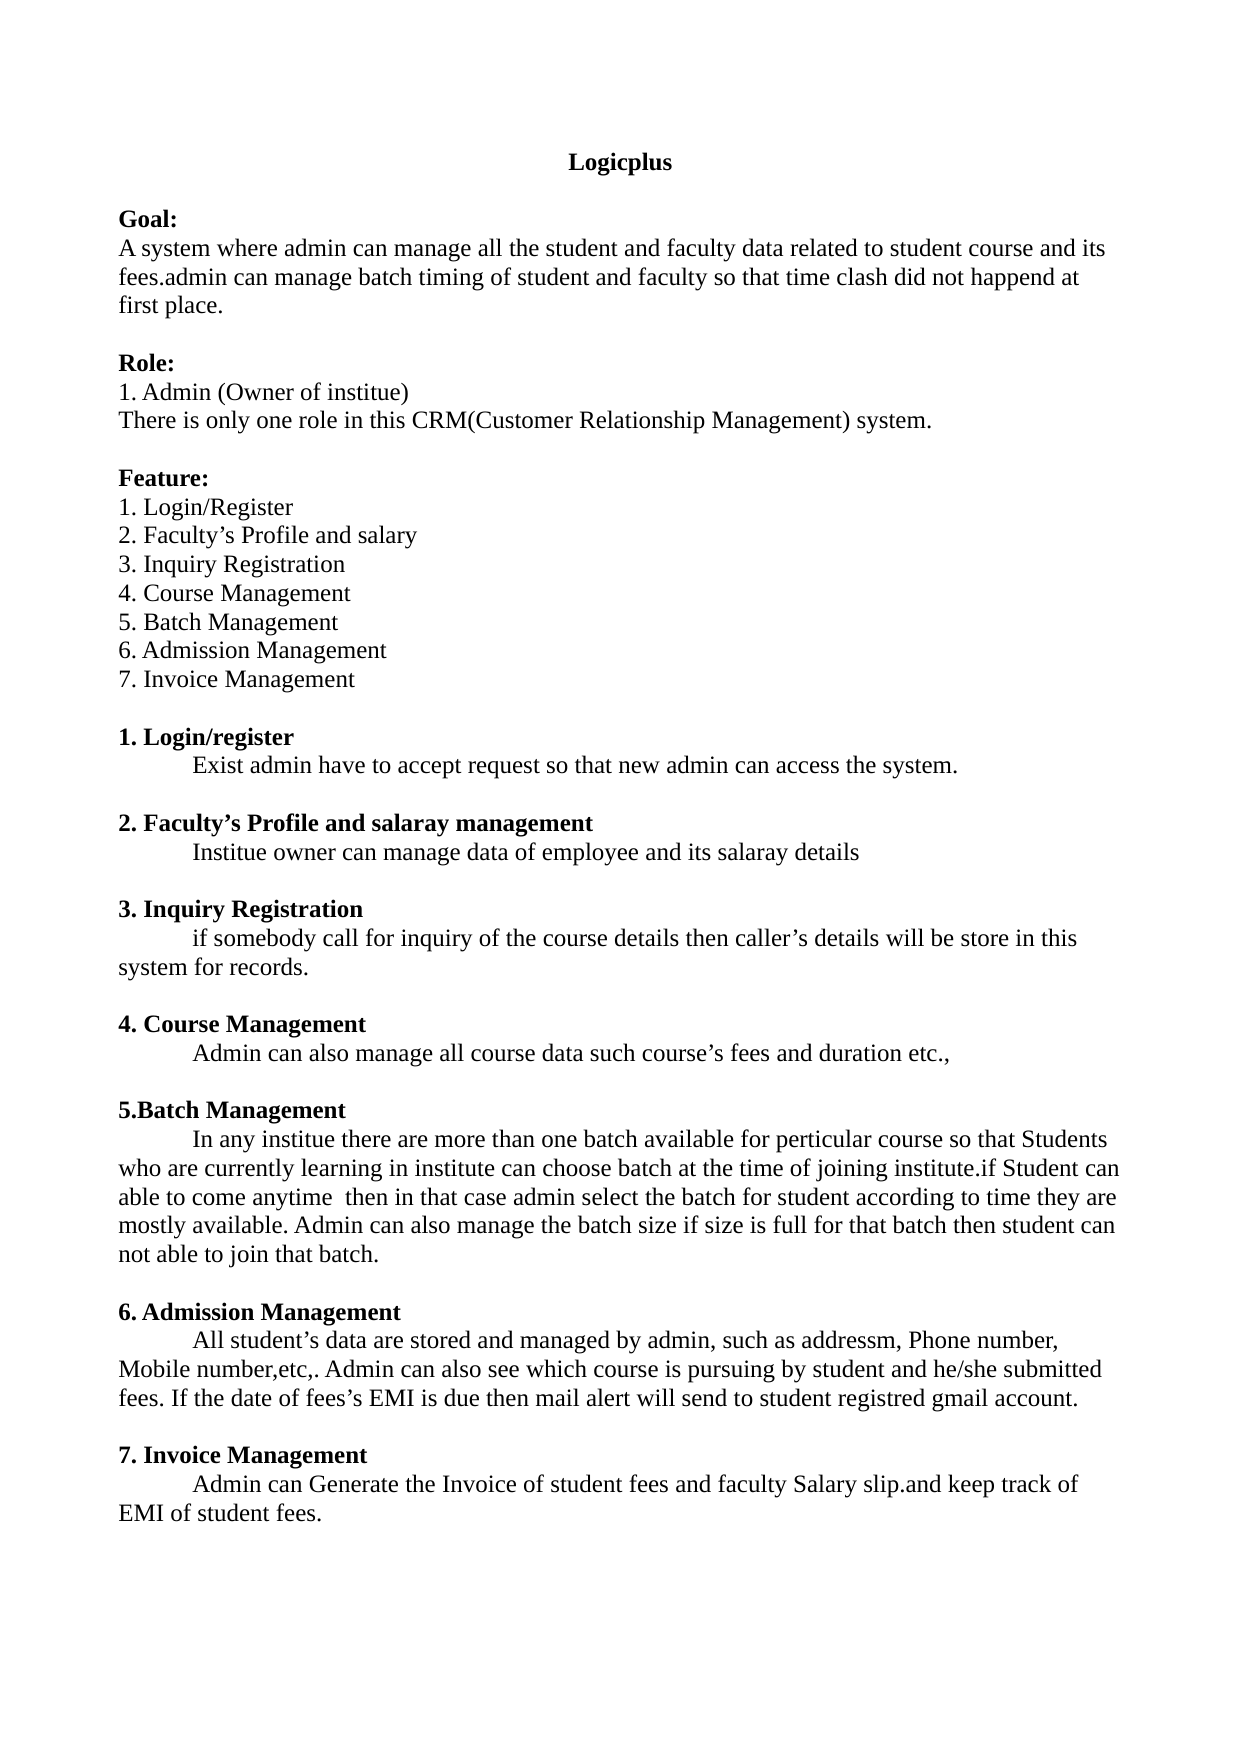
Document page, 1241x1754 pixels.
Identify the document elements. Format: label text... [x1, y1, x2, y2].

text 4. Course Management [118, 578, 1122, 607]
text In any institue there are more than one batch available for perticular course so that Students who are currently learning in institute can choose batch at the time of joining institute.if Student can able to come anytime then in that case admin select the batch for student according to time they are mostly available. Admin can also manage the batch size if size is full for that batch then student can not able to join that batch. [118, 1124, 1122, 1268]
text Goal: [118, 204, 1122, 233]
text 7. Invoice Management [118, 664, 1122, 693]
text 7. Invoice Management [118, 1441, 1122, 1469]
text if somebody call for inquiry of the course details then caller’s details will be store in this system for records. [118, 923, 1122, 981]
text 2. Faculty’s Profile and salaray management [118, 808, 1122, 837]
text 6. Admission Management [118, 1297, 1122, 1326]
text Admin can also manage all course data such course’s fees and duration etc., [118, 1038, 1122, 1067]
text 1. Login/Register [118, 492, 1122, 521]
text 4. Course Management [118, 1009, 1122, 1038]
text 3. Inquiry Registration [118, 894, 1122, 923]
text Institue owner can manage data of employee and its salaray details [118, 837, 1122, 866]
text Role: [118, 348, 1122, 377]
text 5. Batch Management [118, 607, 1122, 636]
text There is only one role in this CRM(Customer Relationship Management) system. [118, 406, 1122, 434]
text Exist admin have to accept request so that new admin can access the system. [118, 751, 1122, 779]
text All student’s data are stored and managed by admin, such as addressm, Phone number, Mobile number,etc,. Admin can also see which course is pursuing by student and he/she submitted fees. If the date of fees’s EMI is due then mail alert will send to student registred gmail account. [118, 1326, 1122, 1412]
text A system where admin can manage all the student and faculty data related to student course and its fees.admin can manage batch timing of student and faculty so that time clash did not happend at first place. [118, 233, 1122, 319]
text Feature: [118, 463, 1122, 492]
text 2. Faculty’s Profile and salary [118, 521, 1122, 549]
text Admin can Generate the Invoice of student fees and faculty Salary slip.and keep track of EMI of student fees. [118, 1469, 1122, 1527]
text 1. Admin (Owner of institue) [118, 377, 1122, 406]
text 1. Login/register [118, 722, 1122, 751]
text 3. Inquiry Registration [118, 549, 1122, 578]
text 6. Admission Management [118, 636, 1122, 664]
text 5.Batch Management [118, 1096, 1122, 1124]
text Logicplus [118, 147, 1122, 176]
